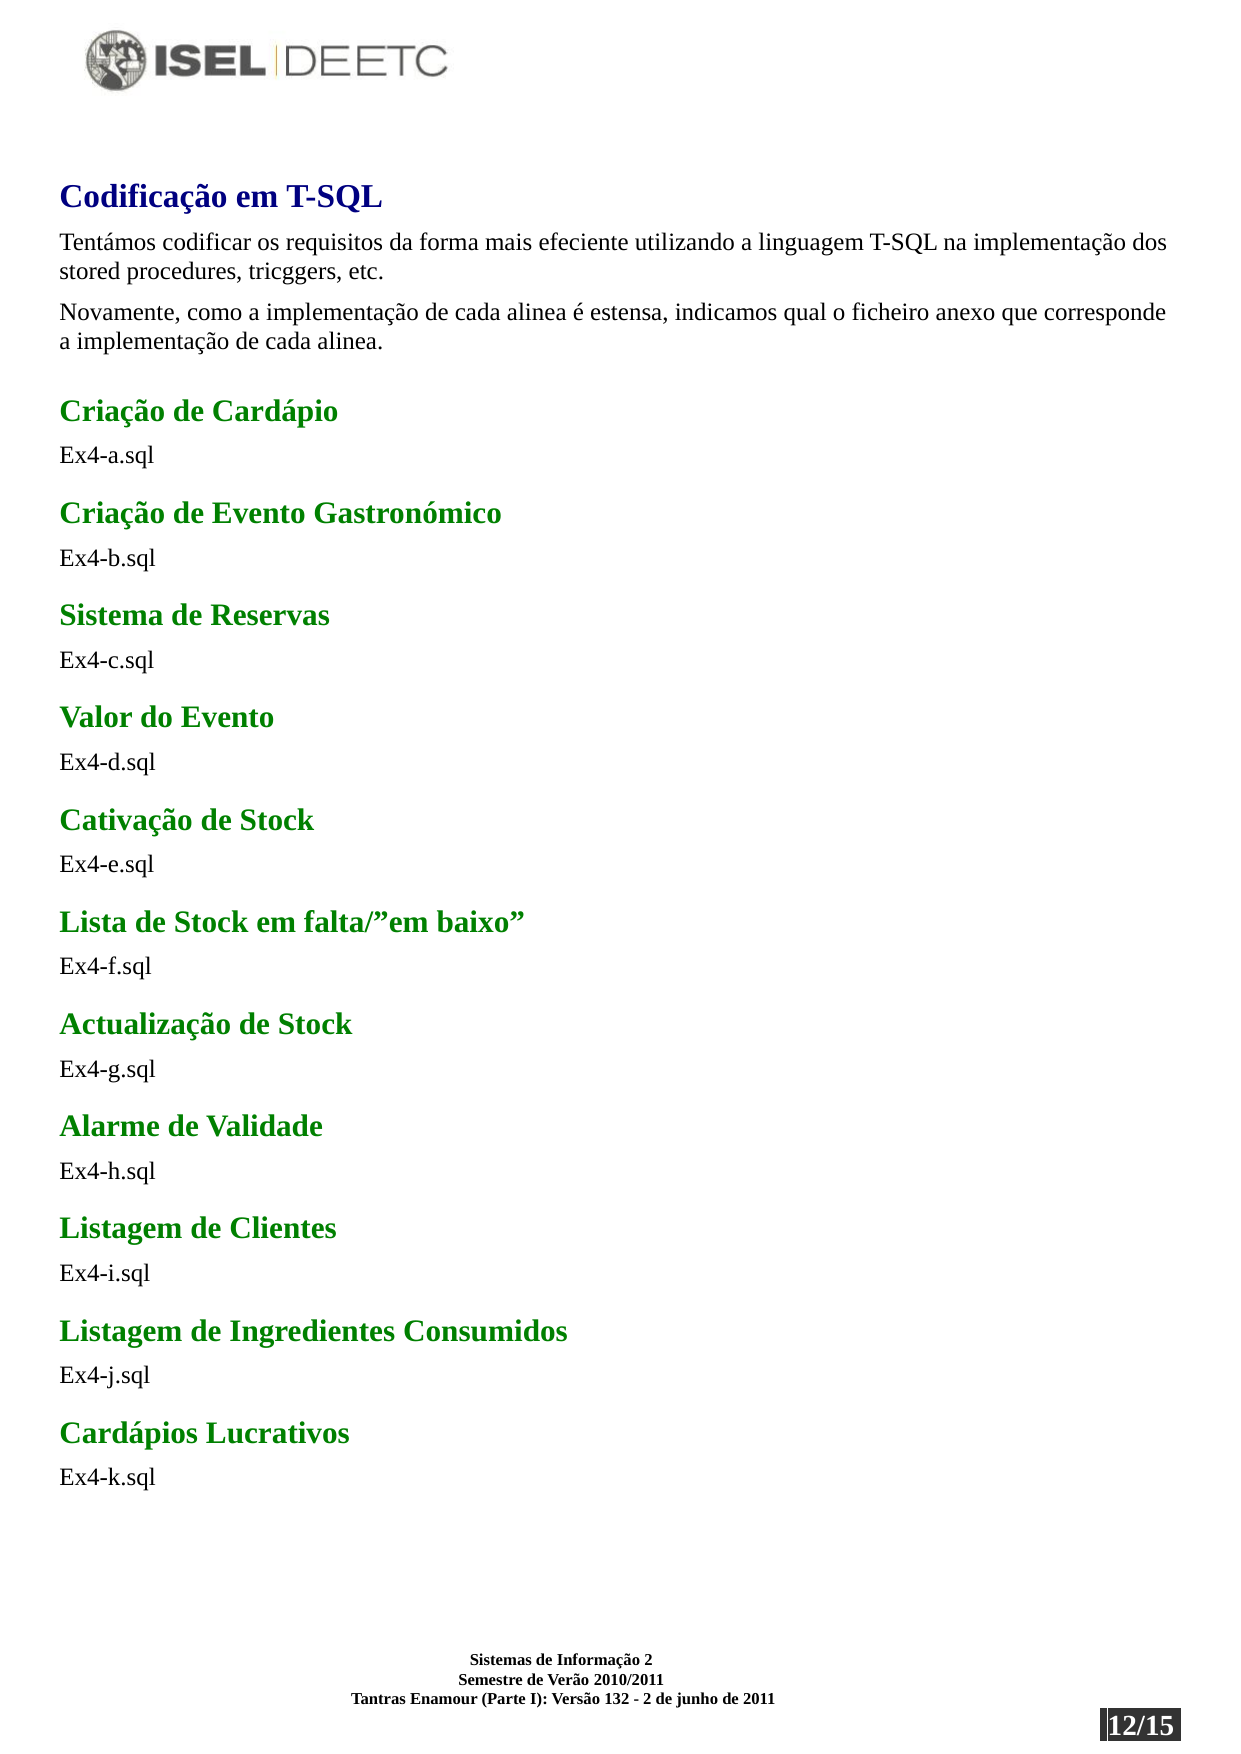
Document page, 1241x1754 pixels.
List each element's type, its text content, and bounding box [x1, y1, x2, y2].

subtitle Cativação de Stock [59, 801, 1181, 837]
picture [76, 15, 478, 116]
text Ex4-e.sql [59, 849, 1181, 878]
subtitle Listagem de Ingredientes Consumidos [59, 1312, 1181, 1348]
subtitle Actualização de Stock [59, 1005, 1181, 1041]
text Ex4-j.sql [59, 1360, 1181, 1389]
text Ex4-g.sql [59, 1054, 1181, 1082]
subtitle Listagem de Clientes [59, 1209, 1181, 1246]
text Ex4-c.sql [59, 645, 1181, 674]
subtitle Criação de Evento Gastronómico [59, 494, 1181, 530]
text Ex4-d.sql [59, 747, 1181, 776]
text Ex4-f.sql [59, 951, 1181, 980]
subtitle Valor do Evento [59, 699, 1181, 734]
subtitle Lista de Stock em falta/”em baixo” [59, 903, 1181, 939]
text Ex4-a.sql [59, 441, 1181, 469]
subtitle Alarme de Validade [59, 1107, 1181, 1143]
text Ex4-b.sql [59, 543, 1181, 571]
text Novamente, como a implementação de cada alinea é estensa, indicamos qual o ficheiro anexo que corresponde a implementação de cada alinea. [59, 297, 1181, 354]
text Ex4-i.sql [59, 1258, 1181, 1287]
subtitle Criação de Cardápio [59, 392, 1181, 428]
subtitle Sistema de Reservas [59, 596, 1181, 632]
subtitle Codificação em T-SQL [59, 176, 1181, 214]
text Tentámos codificar os requisitos da forma mais efeciente utilizando a linguagem T-SQL na implementação dos stored procedures, tricggers, etc. [59, 227, 1181, 284]
subtitle Cardápios Lucrativos [59, 1414, 1181, 1450]
text Ex4-h.sql [59, 1156, 1181, 1184]
text Ex4-k.sql [59, 1462, 1181, 1491]
